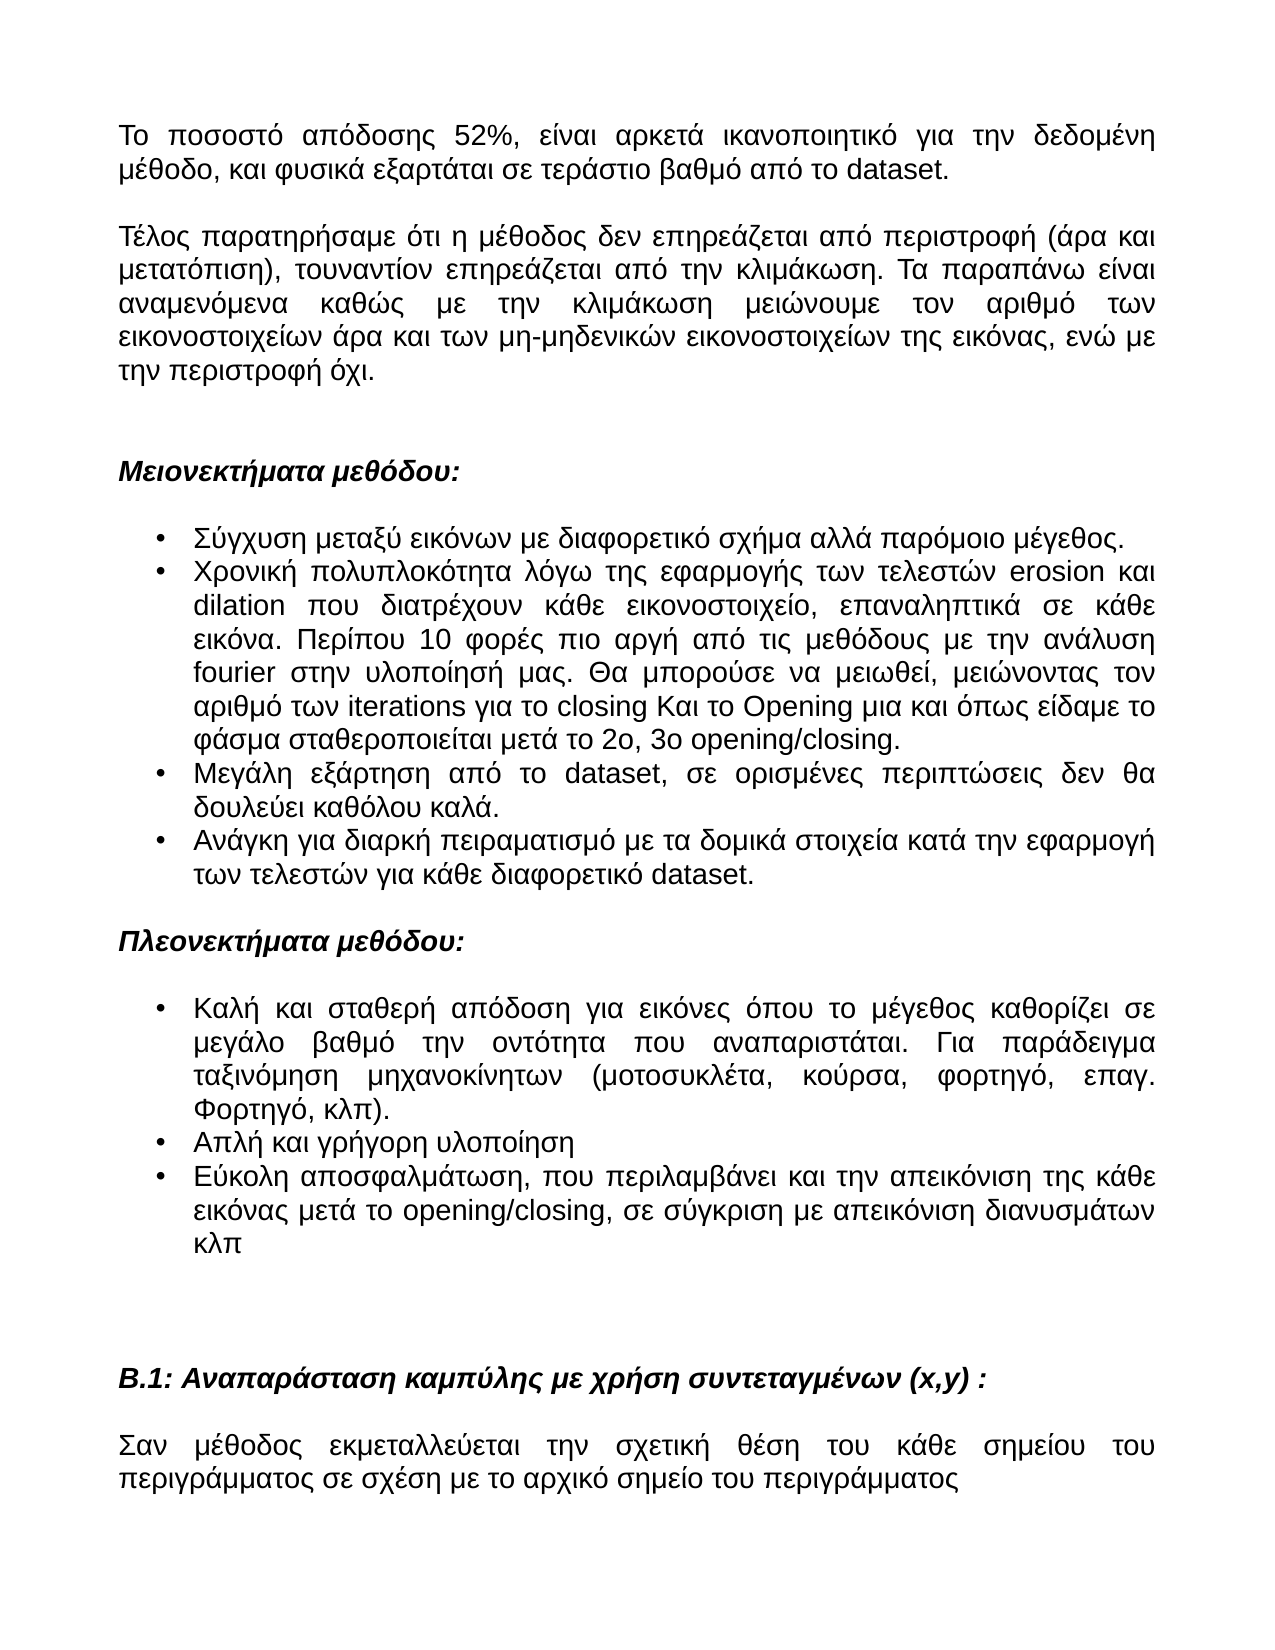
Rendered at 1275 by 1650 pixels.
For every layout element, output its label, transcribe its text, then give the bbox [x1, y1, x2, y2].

list Εύκολη αποσφαλμάτωση, που περιλαμβάνει και την απεικόνιση της κάθε εικόνας μετά το opening/closing, σε σύγκριση με απεικόνιση διανυσμάτων κλπ [156, 1159, 1157, 1260]
list Σύγχυση μεταξύ εικόνων με διαφορετικό σχήμα αλλά παρόμοιο μέγεθος. [156, 521, 1157, 554]
list Ανάγκη για διαρκή πειραματισμό με τα δομικά στοιχεία κατά την εφαρμογή των τελεστών για κάθε διαφορετικό dataset. [156, 823, 1157, 890]
list Καλή και σταθερή απόδοση για εικόνες όπου το μέγεθος καθορίζει σε μεγάλο βαθμό την οντότητα που αναπαριστάται. Για παράδειγμα ταξινόμηση μηχανοκίνητων (μοτοσυκλέτα, κούρσα, φορτηγό, επαγ. Φορτηγό, κλπ). [156, 991, 1157, 1125]
text Τέλος παρατηρήσαμε ότι η μέθοδος δεν επηρεάζεται από περιστροφή (άρα και μετατόπιση), τουναντίον επηρεάζεται από την κλιμάκωση. Τα παραπάνω είναι αναμενόμενα καθώς με την κλιμάκωση μειώνουμε τον αριθμό των εικονοστοιχείων άρα και των μη-μηδενικών εικονοστοιχείων της εικόνας, ενώ με την περιστροφή όχι. [118, 219, 1157, 386]
list Χρονική πολυπλοκότητα λόγω της εφαρμογής των τελεστών erosion και dilation που διατρέχουν κάθε εικονοστοιχείο, επαναληπτικά σε κάθε εικόνα. Περίπου 10 φορές πιο αργή από τις μεθόδους με την ανάλυση fourier στην υλοποίησή μας. Θα μπορούσε να μειωθεί, μειώνοντας τον αριθμό των iterations για το closing Και το Opening μια και όπως είδαμε το φάσμα σταθεροποιείται μετά το 2ο, 3ο opening/closing. [156, 554, 1157, 756]
text Πλεονεκτήματα μεθόδου: [118, 924, 1157, 957]
text Το ποσοστό απόδοσης 52%, είναι αρκετά ικανοποιητικό για την δεδομένη μέθοδο, και φυσικά εξαρτάται σε τεράστιο βαθμό από το dataset. [118, 118, 1157, 185]
text Μειονεκτήματα μεθόδου: [118, 453, 1157, 487]
text B.1: Αναπαράσταση καμπύλης με χρήση συντεταγμένων (x,y) : [118, 1361, 1157, 1394]
text Σαν μέθοδος εκμεταλλεύεται την σχετική θέση του κάθε σημείου του περιγράμματος σε σχέση με το αρχικό σημείο του περιγράμματος [118, 1428, 1157, 1495]
list Μεγάλη εξάρτηση από το dataset, σε ορισμένες περιπτώσεις δεν θα δουλεύει καθόλου καλά. [156, 756, 1157, 823]
list Απλή και γρήγορη υλοποίηση [156, 1125, 1157, 1159]
